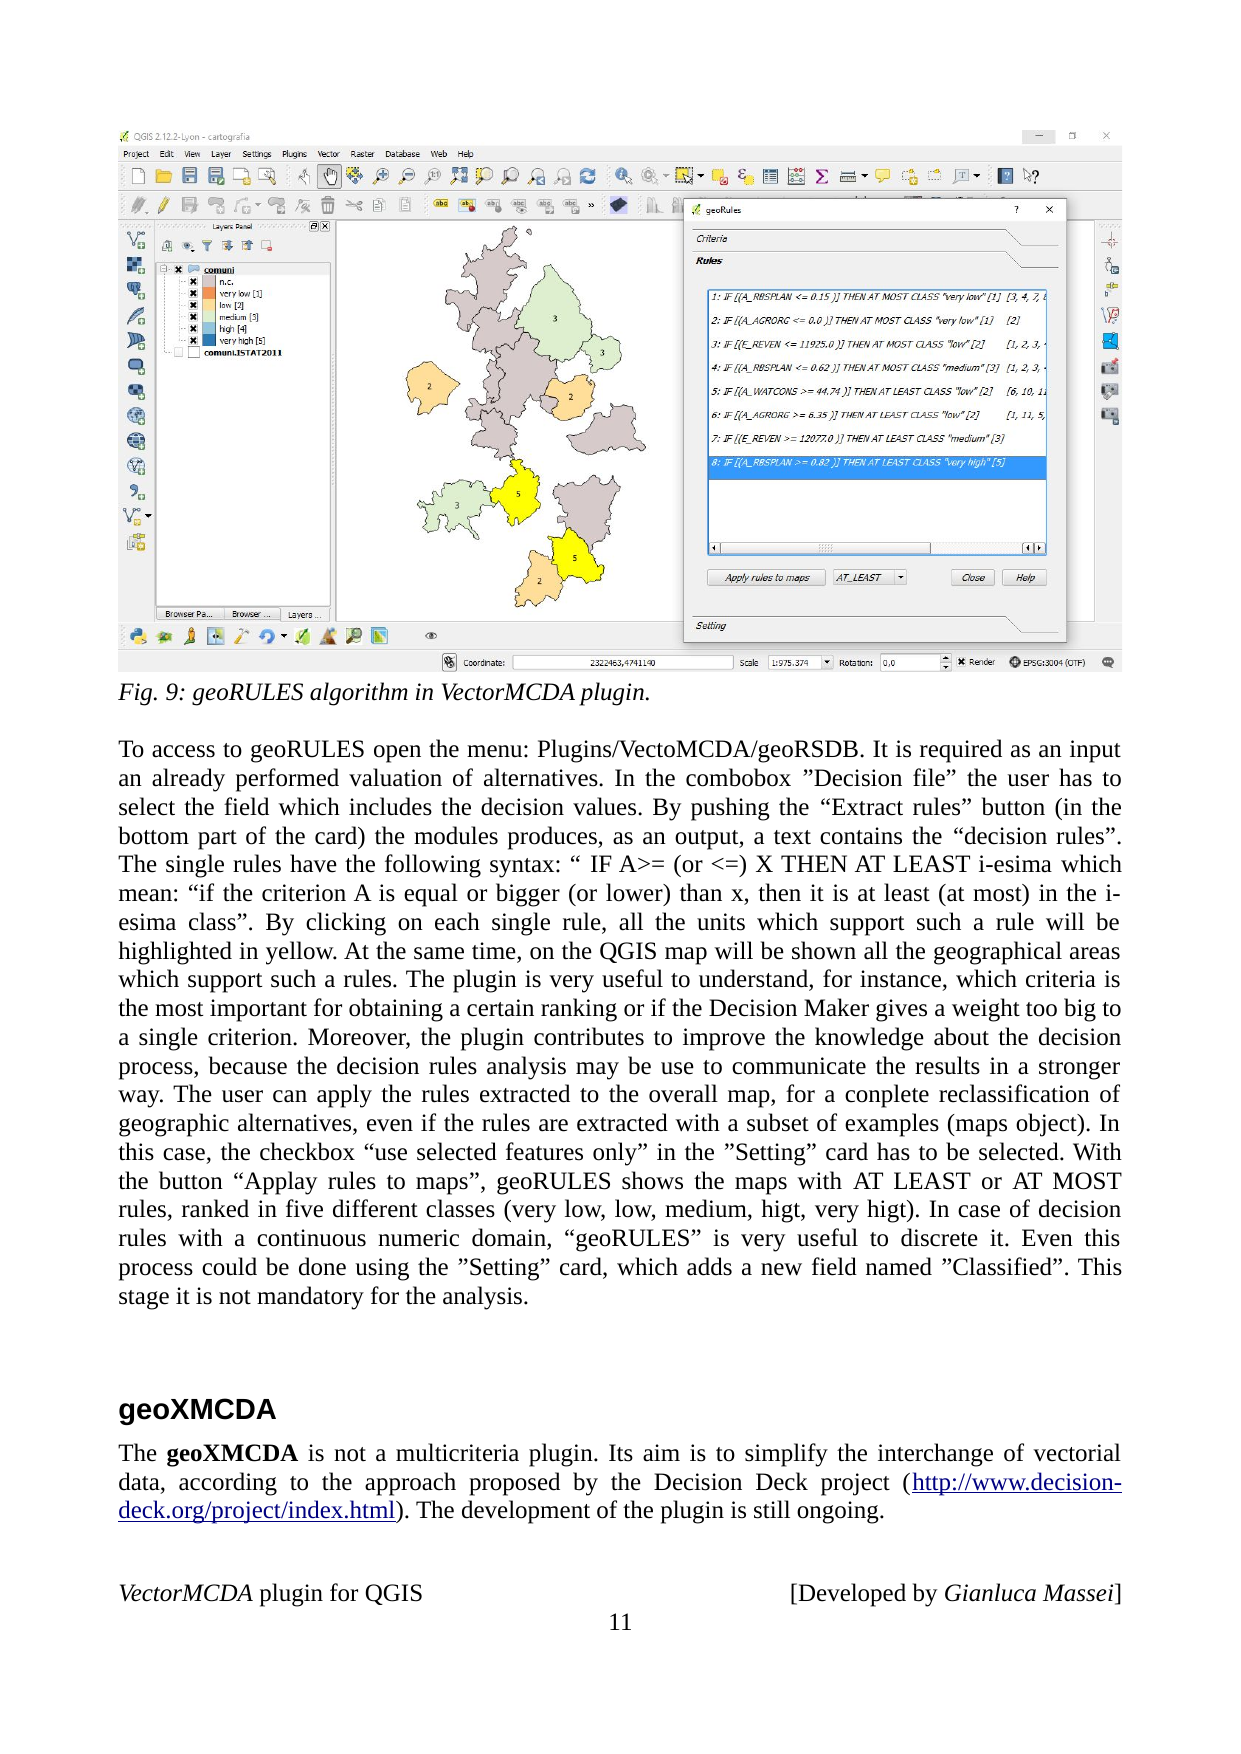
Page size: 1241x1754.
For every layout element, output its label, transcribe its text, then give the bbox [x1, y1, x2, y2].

text Fig. 9: geoRULES algorithm in VectorMCDA plugin. [118, 672, 1122, 706]
text The geoXMCDA is not a multicriteria plugin. Its aim is to simplify the interchange of vectorial data, according to the approach proposed by the Decision Deck project (http://www.decision-deck.org/project/index.html). The development of the plugin is still ongoing. [118, 1438, 1122, 1524]
picture [118, 130, 1123, 672]
subtitle geoXMCDA [118, 1392, 1122, 1426]
text To access to geoRULES open the menu: Plugins/VectoMCDA/geoRSDB. It is required as an input an already performed valuation of alternatives. In the combobox ”Decision file” the user has to select the field which includes the decision values. By pushing the “Extract rules” button (in the bottom part of the card) the modules produces, as an output, a text contains the “decision rules”. The single rules have the following syntax: “ IF A>= (or <=) X THEN AT LEAST i-esima which mean: “if the criterion A is equal or bigger (or lower) than x, then it is at least (at most) in the i-esima class”. By clicking on each single rule, all the units which support such a rule will be highlighted in yellow. At the same time, on the QGIS map will be shown all the geographical areas which support such a rules. The plugin is very useful to understand, for instance, which criteria is the most important for obtaining a certain ranking or if the Decision Maker gives a weight too big to a single criterion. Moreover, the plugin contributes to improve the knowledge about the decision process, because the decision rules analysis may be use to communicate the results in a stronger way. The user can apply the rules extracted to the overall map, for a conplete reclassification of geographic alternatives, even if the rules are extracted with a subset of examples (maps object). In this case, the checkbox “use selected features only” in the ”Setting” card has to be selected. With the button “Applay rules to maps”, geoRULES shows the maps with AT LEAST or AT MOST rules, ranked in five different classes (very low, low, medium, higt, very higt). In case of decision rules with a continuous numeric domain, “geoRULES” is very useful to discrete it. Even this process could be done using the ”Setting” card, which adds a new field named ”Classified”. This stage it is not mandatory for the analysis. [118, 734, 1122, 1309]
